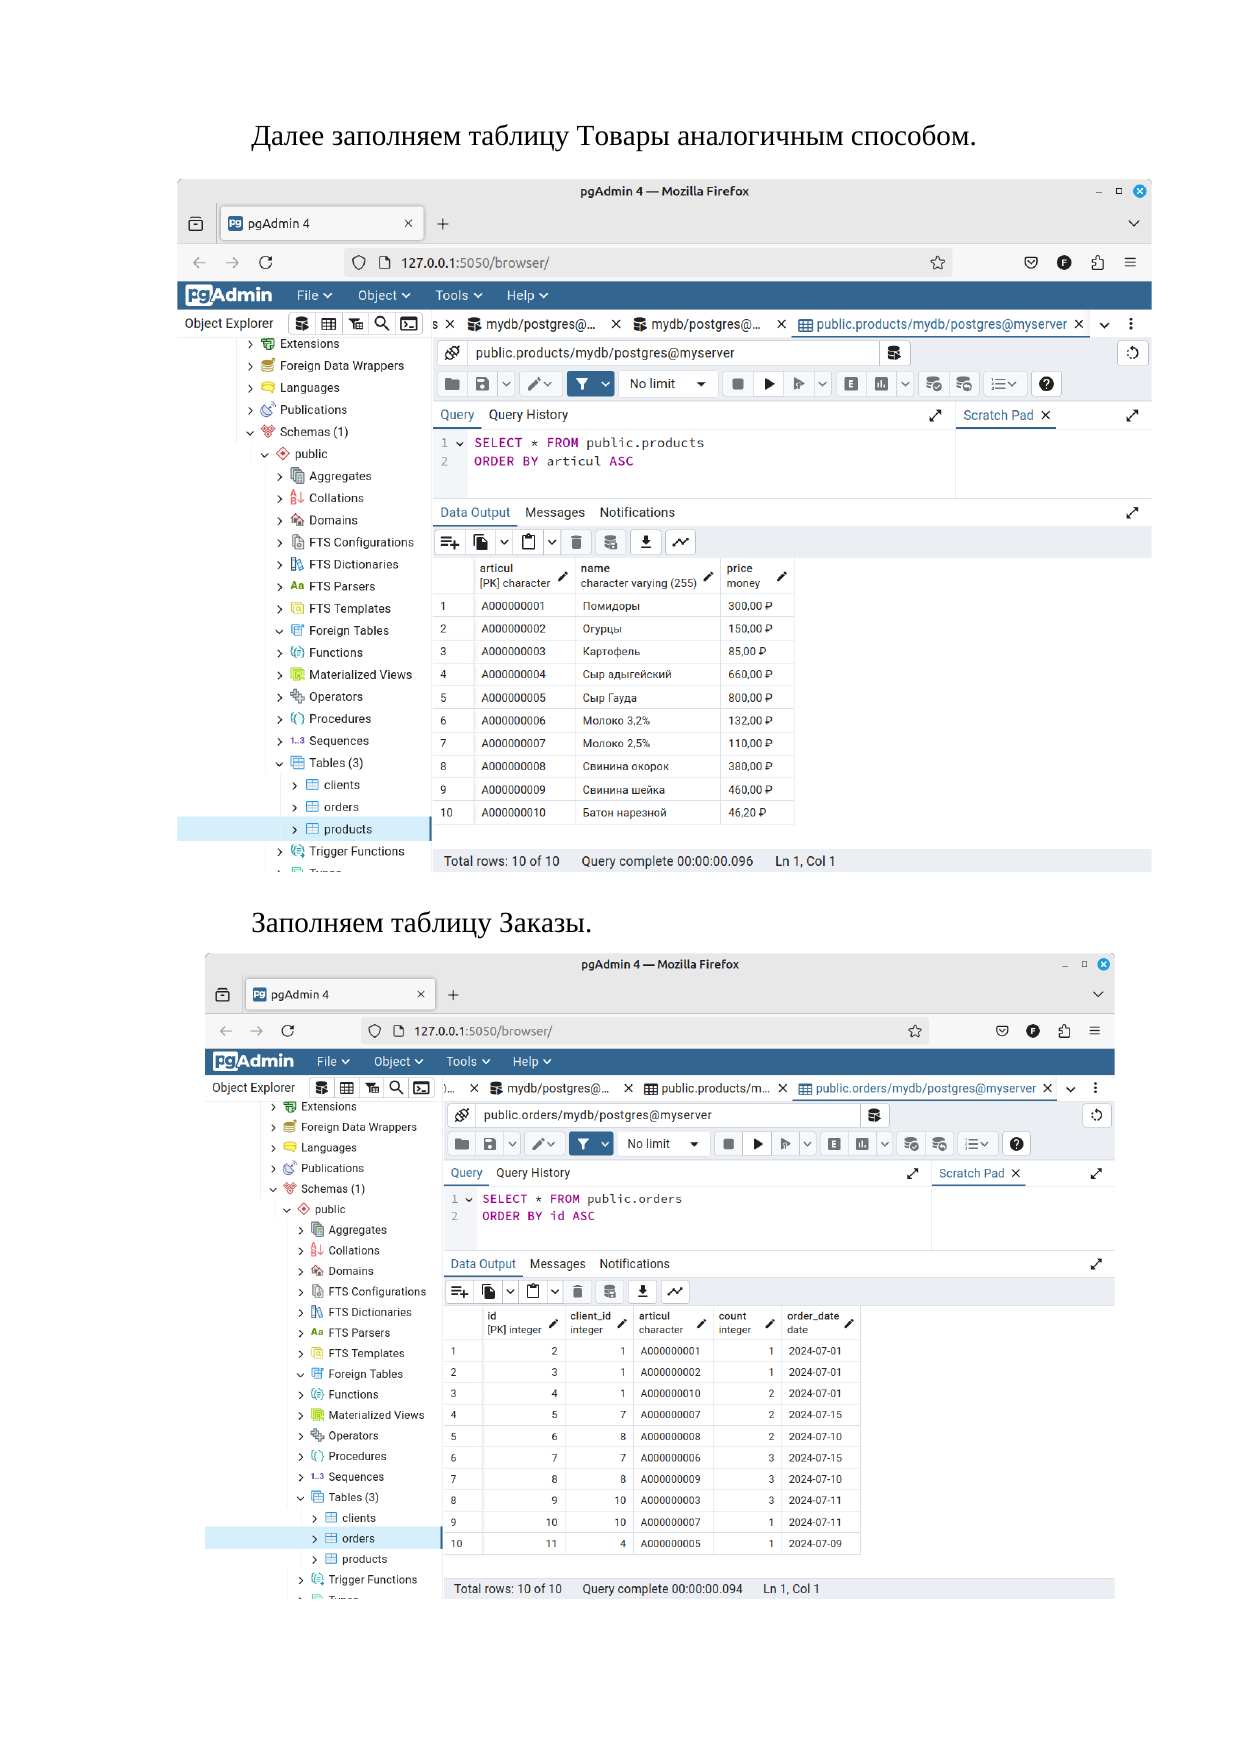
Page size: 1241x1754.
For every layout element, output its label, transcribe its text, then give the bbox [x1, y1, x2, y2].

picture [177, 179, 1152, 872]
text Далее заполняем таблицу Товары аналогичным способом. [177, 118, 1152, 152]
picture [205, 953, 1115, 1599]
text Заполняем таблицу Заказы. [177, 905, 1152, 938]
